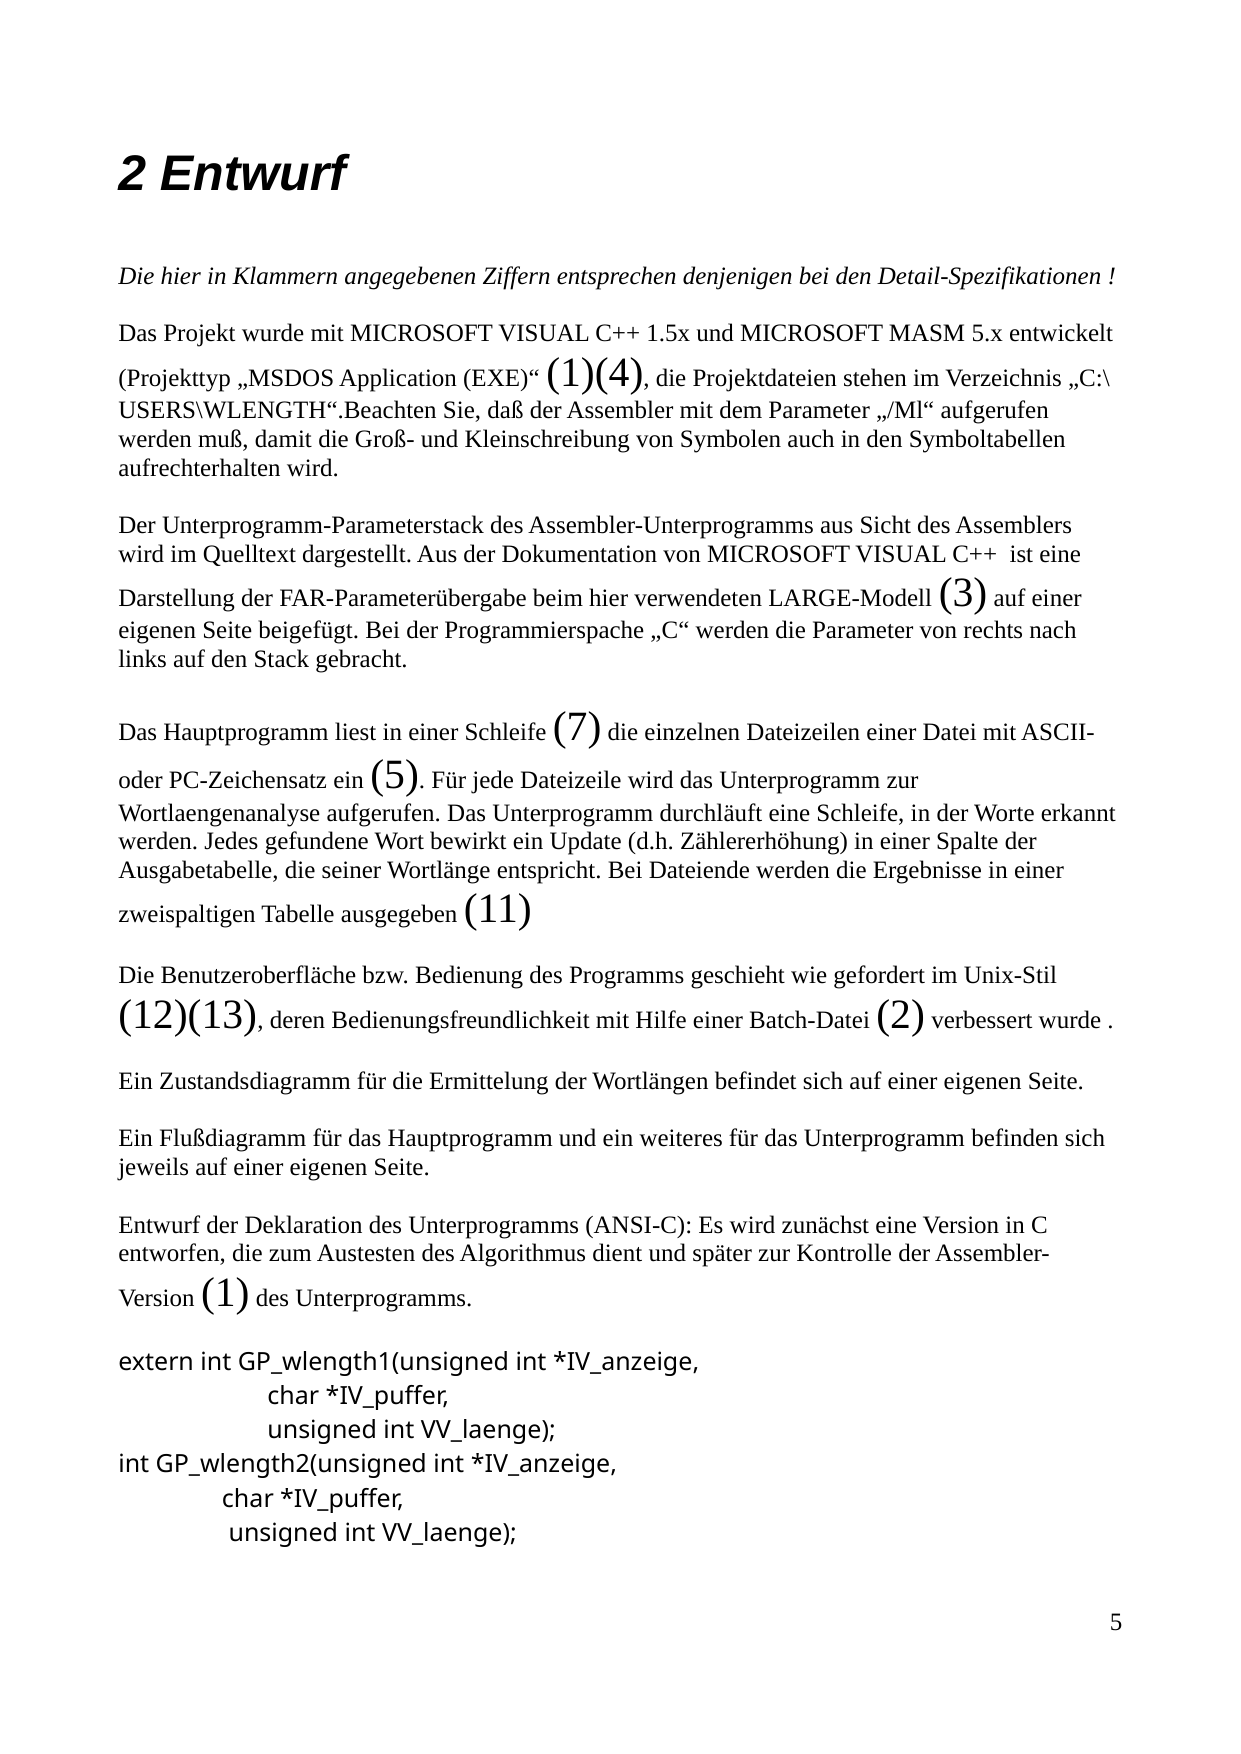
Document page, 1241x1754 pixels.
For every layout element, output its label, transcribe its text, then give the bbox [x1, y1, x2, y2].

text Die Benutzeroberfläche bzw. Bedienung des Programms geschieht wie gefordert im Unix-Stil (12)(13), deren Bedienungsfreundlichkeit mit Hilfe einer Batch-Datei (2) verbessert wurde . [118, 961, 1122, 1037]
text Ein Flußdiagramm für das Hauptprogramm und ein weiteres für das Unterprogramm befinden sich jeweils auf einer eigenen Seite. [118, 1123, 1122, 1181]
text char *IV_puffer, [118, 1480, 1122, 1514]
text Der Unterprogramm-Parameterstack des Assembler-Unterprogramms aus Sicht des Assemblers wird im Quelltext dargestellt. Aus der Dokumentation von MICROSOFT VISUAL C++ ist eine Darstellung der FAR-Parameterübergabe beim hier verwendeten LARGE-Modell (3) auf einer eigenen Seite beigefügt. Bei der Programmierspache „C“ werden die Parameter von rechts nach links auf den Stack gebracht. [118, 510, 1122, 673]
text unsigned int VV_laenge); [118, 1514, 1122, 1548]
text unsigned int VV_laenge); [118, 1412, 1122, 1446]
text Das Projekt wurde mit MICROSOFT VISUAL C++ 1.5x und MICROSOFT MASM 5.x entwickelt (Projekttyp „MSDOS Application (EXE)“ (1)(4), die Projektdateien stehen im Verzeichnis „C:\USERS\WLENGTH“.Beachten Sie, daß der Assembler mit dem Parameter „/Ml“ aufgerufen werden muß, damit die Groß- und Kleinschreibung von Symbolen auch in den Symboltabellen aufrechterhalten wird. [118, 318, 1122, 481]
text Die hier in Klammern angegebenen Ziffern entsprechen denjenigen bei den Detail-Spezifikationen ! [118, 261, 1122, 290]
text char *IV_puffer, [118, 1378, 1122, 1412]
text Das Hauptprogramm liest in einer Schleife (7) die einzelnen Dateizeilen einer Datei mit ASCII- oder PC-Zeichensatz ein (5). Für jede Dateizeile wird das Unterprogramm zur Wortlaengenanalyse aufgerufen. Das Unterprogramm durchläuft eine Schleife, in der Worte erkannt werden. Jedes gefundene Wort bewirkt ein Update (d.h. Zählererhöhung) in einer Spalte der Ausgabetabelle, die seiner Wortlänge entspricht. Bei Dateiende werden die Ergebnisse in einer zweispaltigen Tabelle ausgegeben (11) [118, 702, 1122, 932]
text Entwurf der Deklaration des Unterprogramms (ANSI-C): Es wird zunächst eine Version in C entworfen, die zum Austesten des Algorithmus dient und später zur Kontrolle der Assembler-Version (1) des Unterprogramms. [118, 1210, 1122, 1315]
text int GP_wlength2(unsigned int *IV_anzeige, [118, 1446, 1122, 1480]
subtitle 2 Entwurf [118, 143, 1122, 201]
text Ein Zustandsdiagramm für die Ermittelung der Wortlängen befindet sich auf einer eigenen Seite. [118, 1066, 1122, 1095]
text extern int GP_wlength1(unsigned int *IV_anzeige, [118, 1344, 1122, 1378]
